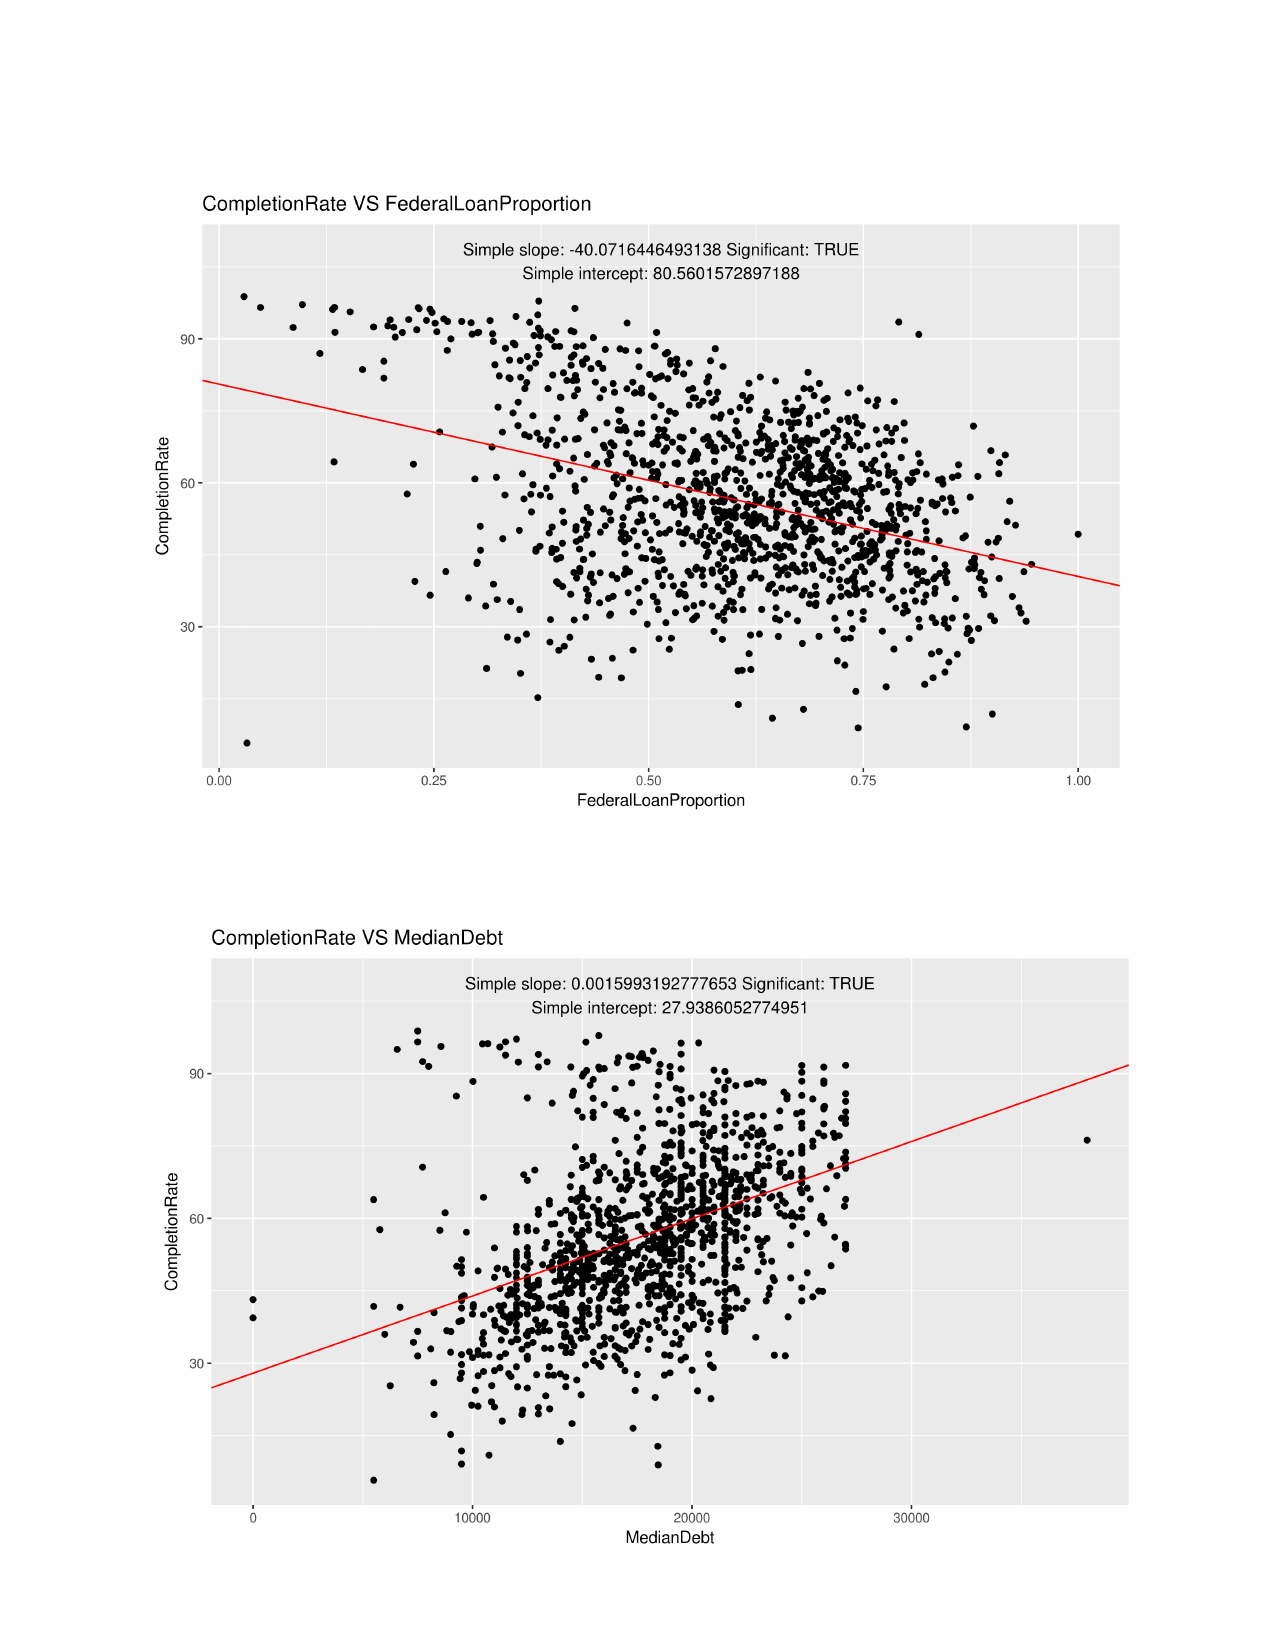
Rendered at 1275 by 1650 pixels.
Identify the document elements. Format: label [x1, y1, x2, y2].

picture [147, 187, 1128, 818]
picture [156, 921, 1137, 1552]
